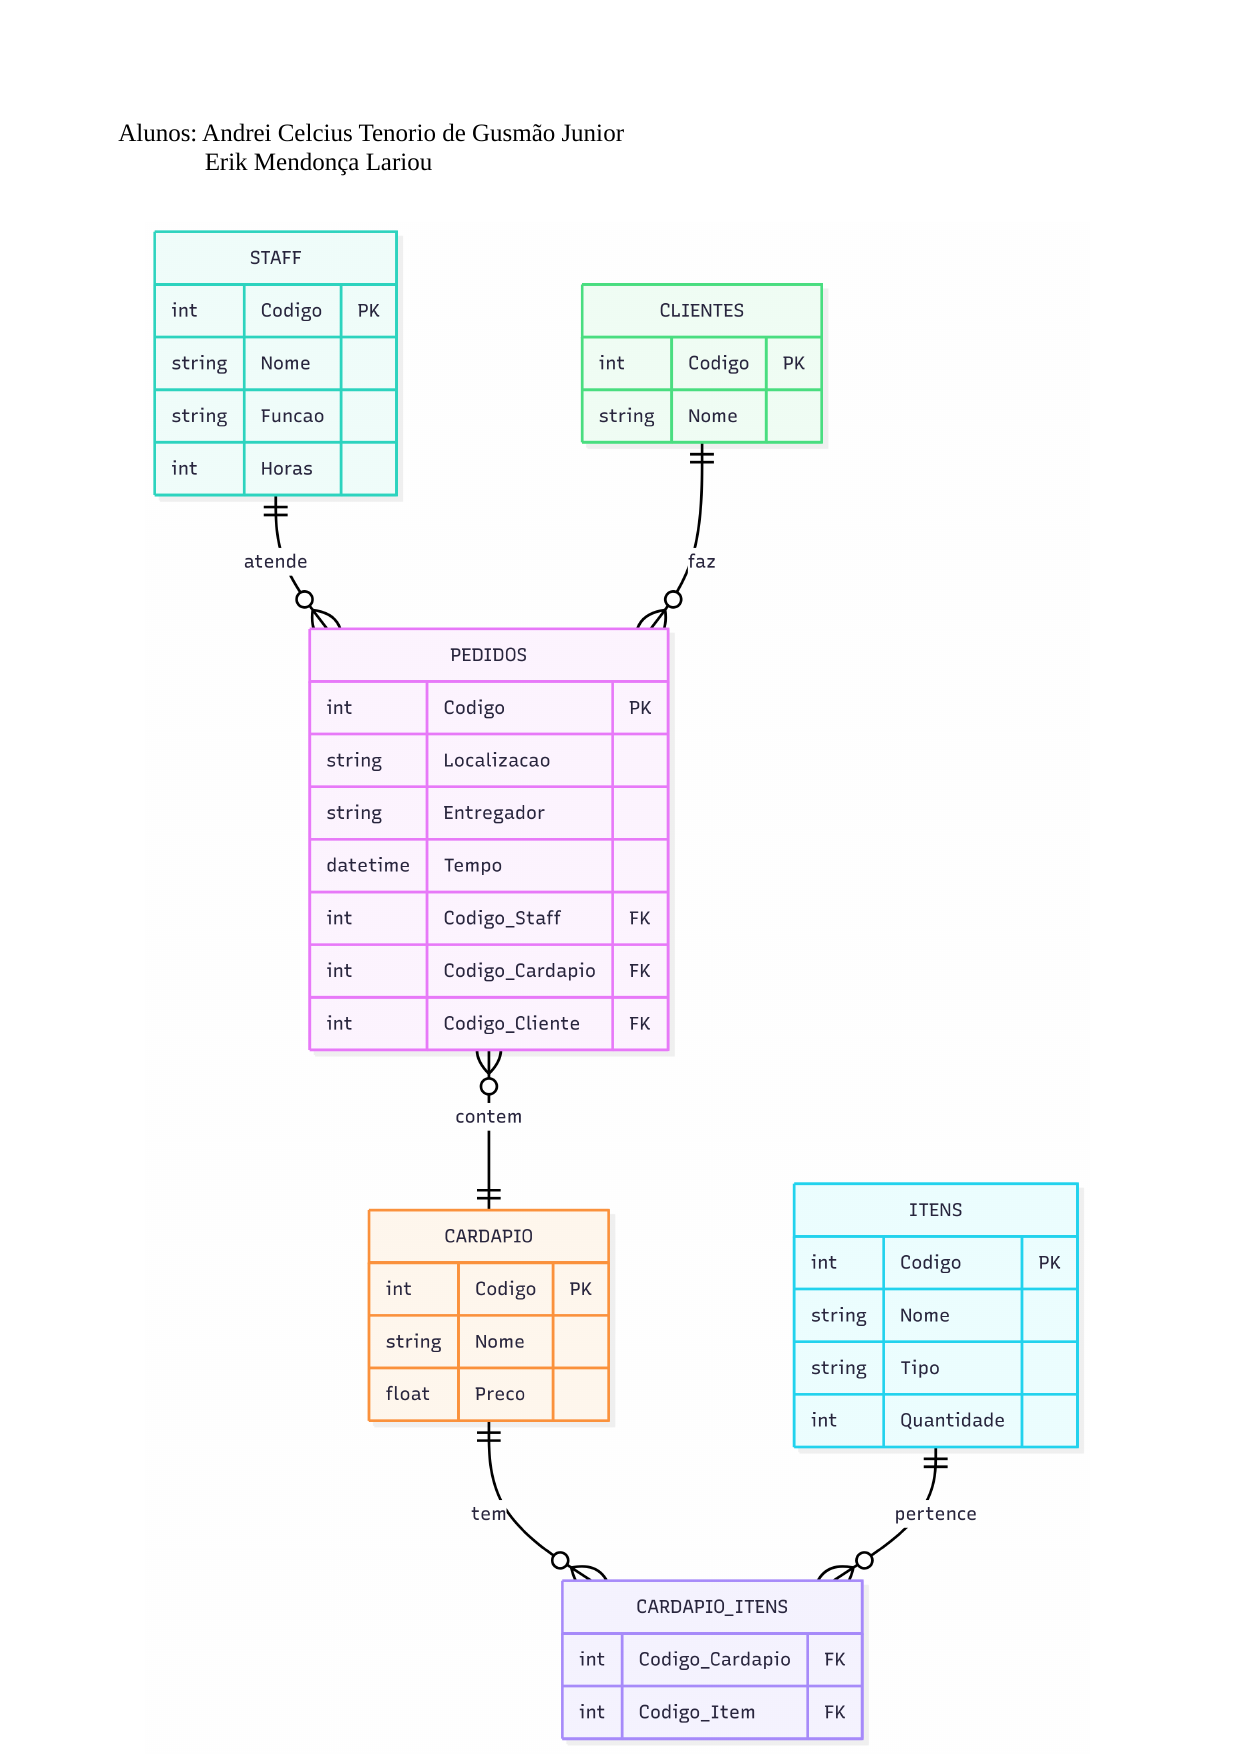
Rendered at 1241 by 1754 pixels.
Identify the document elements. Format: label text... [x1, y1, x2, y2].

text Erik Mendonça Lariou [118, 147, 1122, 176]
text Alunos: Andrei Celcius Tenorio de Gusmão Junior [118, 118, 1122, 147]
picture [144, 222, 1091, 1754]
